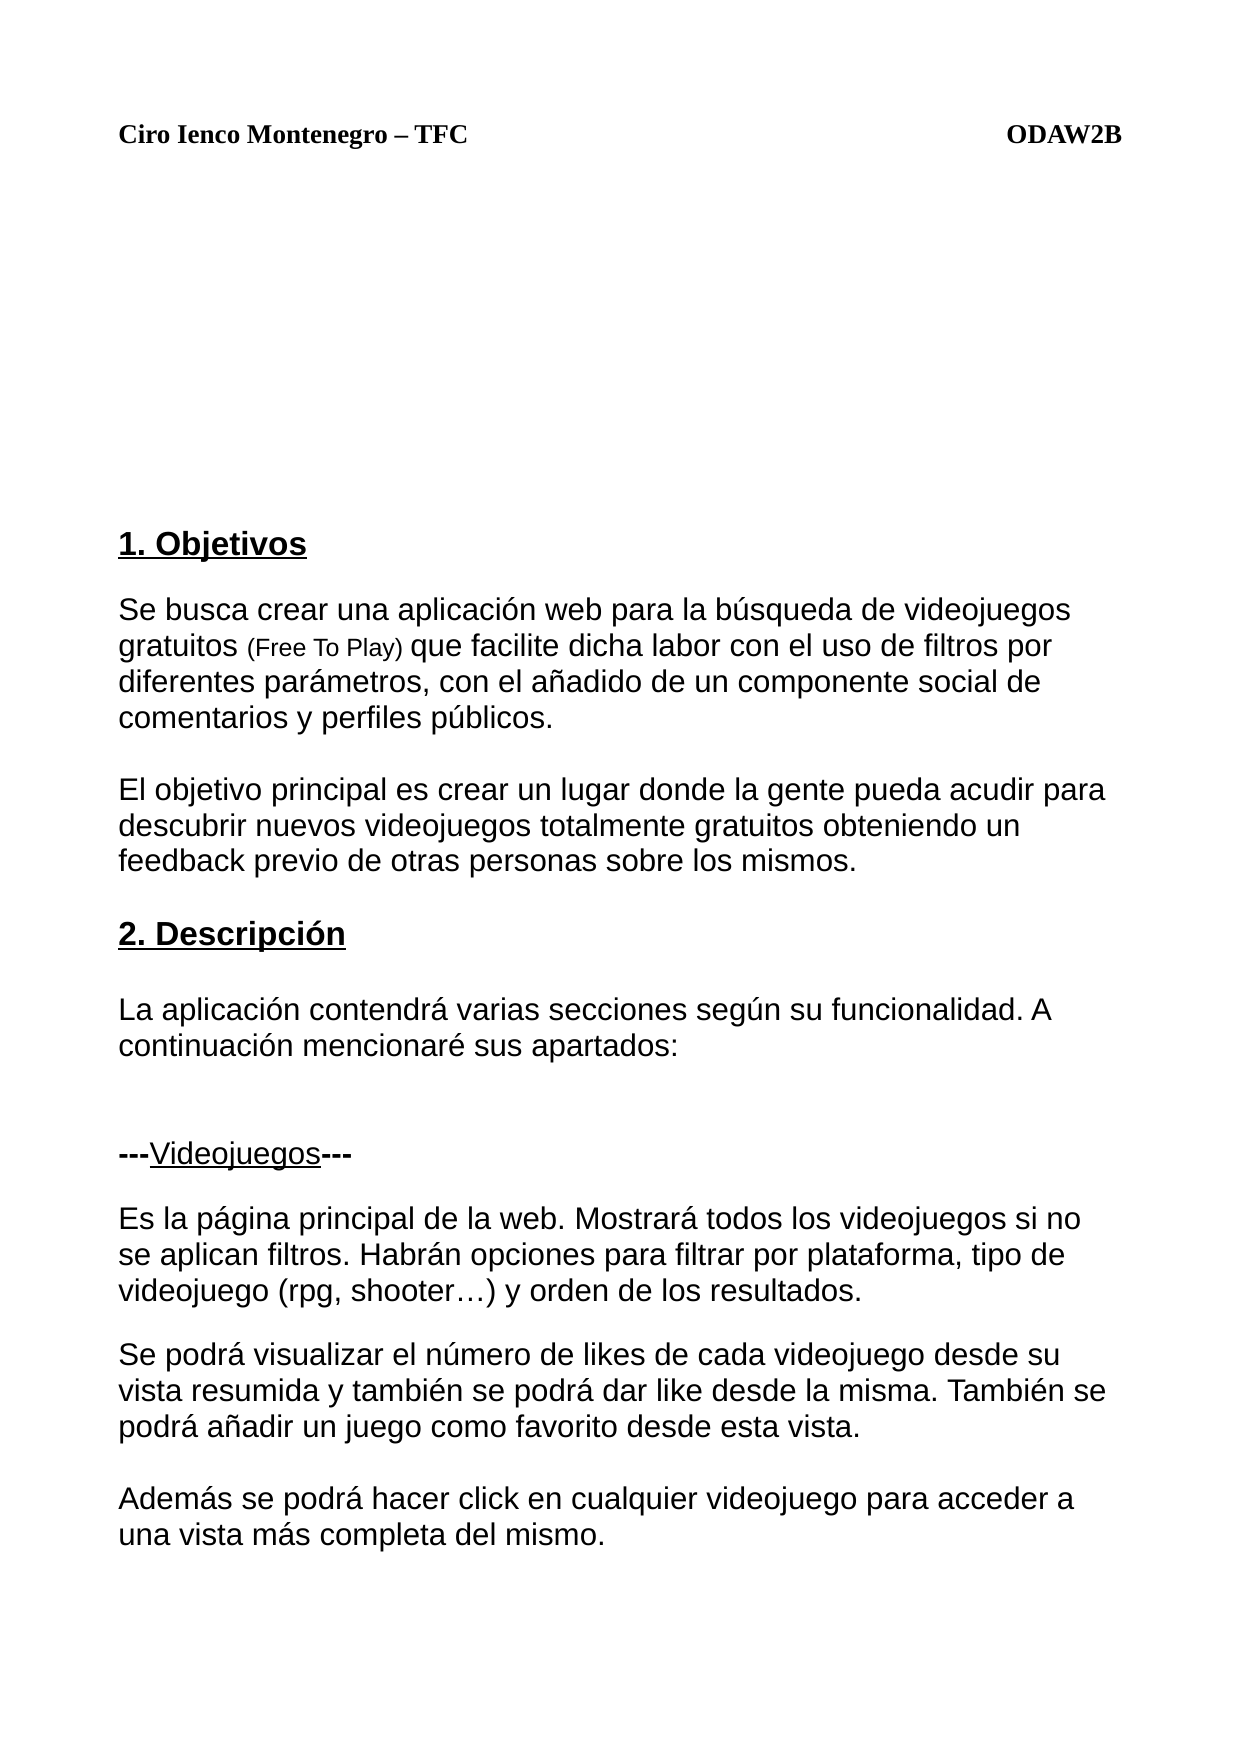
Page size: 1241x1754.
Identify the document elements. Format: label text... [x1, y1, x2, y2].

text 1. Objetivos [118, 524, 1122, 562]
text ---Videojuegos--- [118, 1135, 1122, 1171]
text La aplicación contendrá varias secciones según su funcionalidad. A continuación mencionaré sus apartados: [118, 991, 1122, 1135]
text 2. Descripción [118, 914, 1122, 953]
text Es la página principal de la web. Mostrará todos los videojuegos si no se aplican filtros. Habrán opciones para filtrar por plataforma, tipo de videojuego (rpg, shooter…) y orden de los resultados. [118, 1200, 1122, 1307]
text El objetivo principal es crear un lugar donde la gente pueda acudir para descubrir nuevos videojuegos totalmente gratuitos obteniendo un feedback previo de otras personas sobre los mismos. [118, 771, 1122, 878]
text Se podrá visualizar el número de likes de cada videojuego desde su vista resumida y también se podrá dar like desde la misma. También se podrá añadir un juego como favorito desde esta vista. Además se podrá hacer click en cualquier videojuego para acceder a una vista más completa del mismo. [118, 1336, 1122, 1617]
text Se busca crear una aplicación web para la búsqueda de videojuegos gratuitos (Free To Play) que facilite dicha labor con el uso de filtros por diferentes parámetros, con el añadido de un componente social de comentarios y perfiles públicos. [118, 591, 1122, 735]
